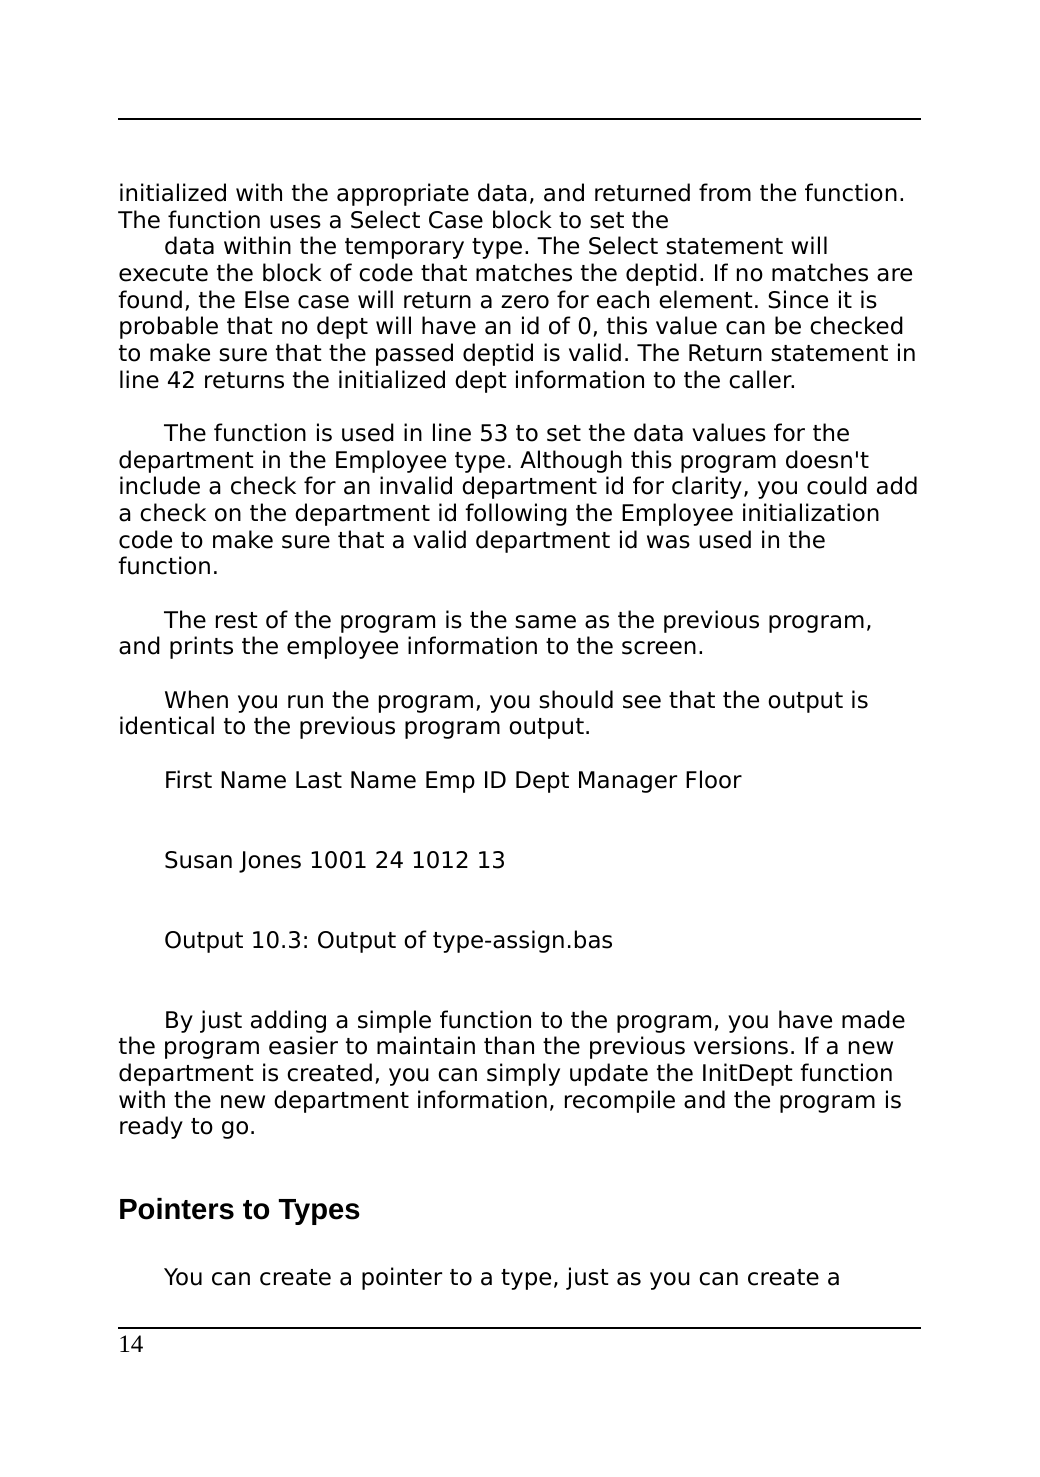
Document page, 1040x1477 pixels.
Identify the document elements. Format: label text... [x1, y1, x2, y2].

text The function is used in line 53 to set the data values for the department in the Employee type. Although this program doesn't include a check for an invalid department id for clarity, you could add a check on the department id following the Employee initialization code to make sure that a valid department id was used in the function. [118, 420, 921, 580]
text The rest of the program is the same as the previous program, and prints the employee information to the screen. [118, 607, 921, 660]
text First Name Last Name Emp ID Dept Manager Floor [118, 767, 921, 793]
text data within the temporary type. The Select statement will execute the block of code that matches the deptid. If no matches are found, the Else case will return a zero for each element. Since it is probable that no dept will have an id of 0, this value can be checked to make sure that the passed deptid is valid. The Return statement in line 42 returns the initialized dept information to the caller. [118, 233, 921, 393]
text Output 10.3: Output of type-assign.bas [118, 927, 921, 953]
text When you run the program, you should see that the output is identical to the previous program output. [118, 687, 921, 740]
text You can create a pointer to a type, just as you can create a [118, 1264, 921, 1291]
text initialized with the appropriate data, and returned from the function. The function uses a Select Case block to set the [118, 180, 921, 233]
text By just adding a simple function to the program, you have made the program easier to maintain than the previous versions. If a new department is created, you can simply update the InitDept function with the new department information, recompile and the program is ready to go. [118, 1007, 921, 1140]
text Susan Jones 1001 24 1012 13 [118, 847, 921, 873]
subtitle Pointers to Types [118, 1192, 921, 1225]
